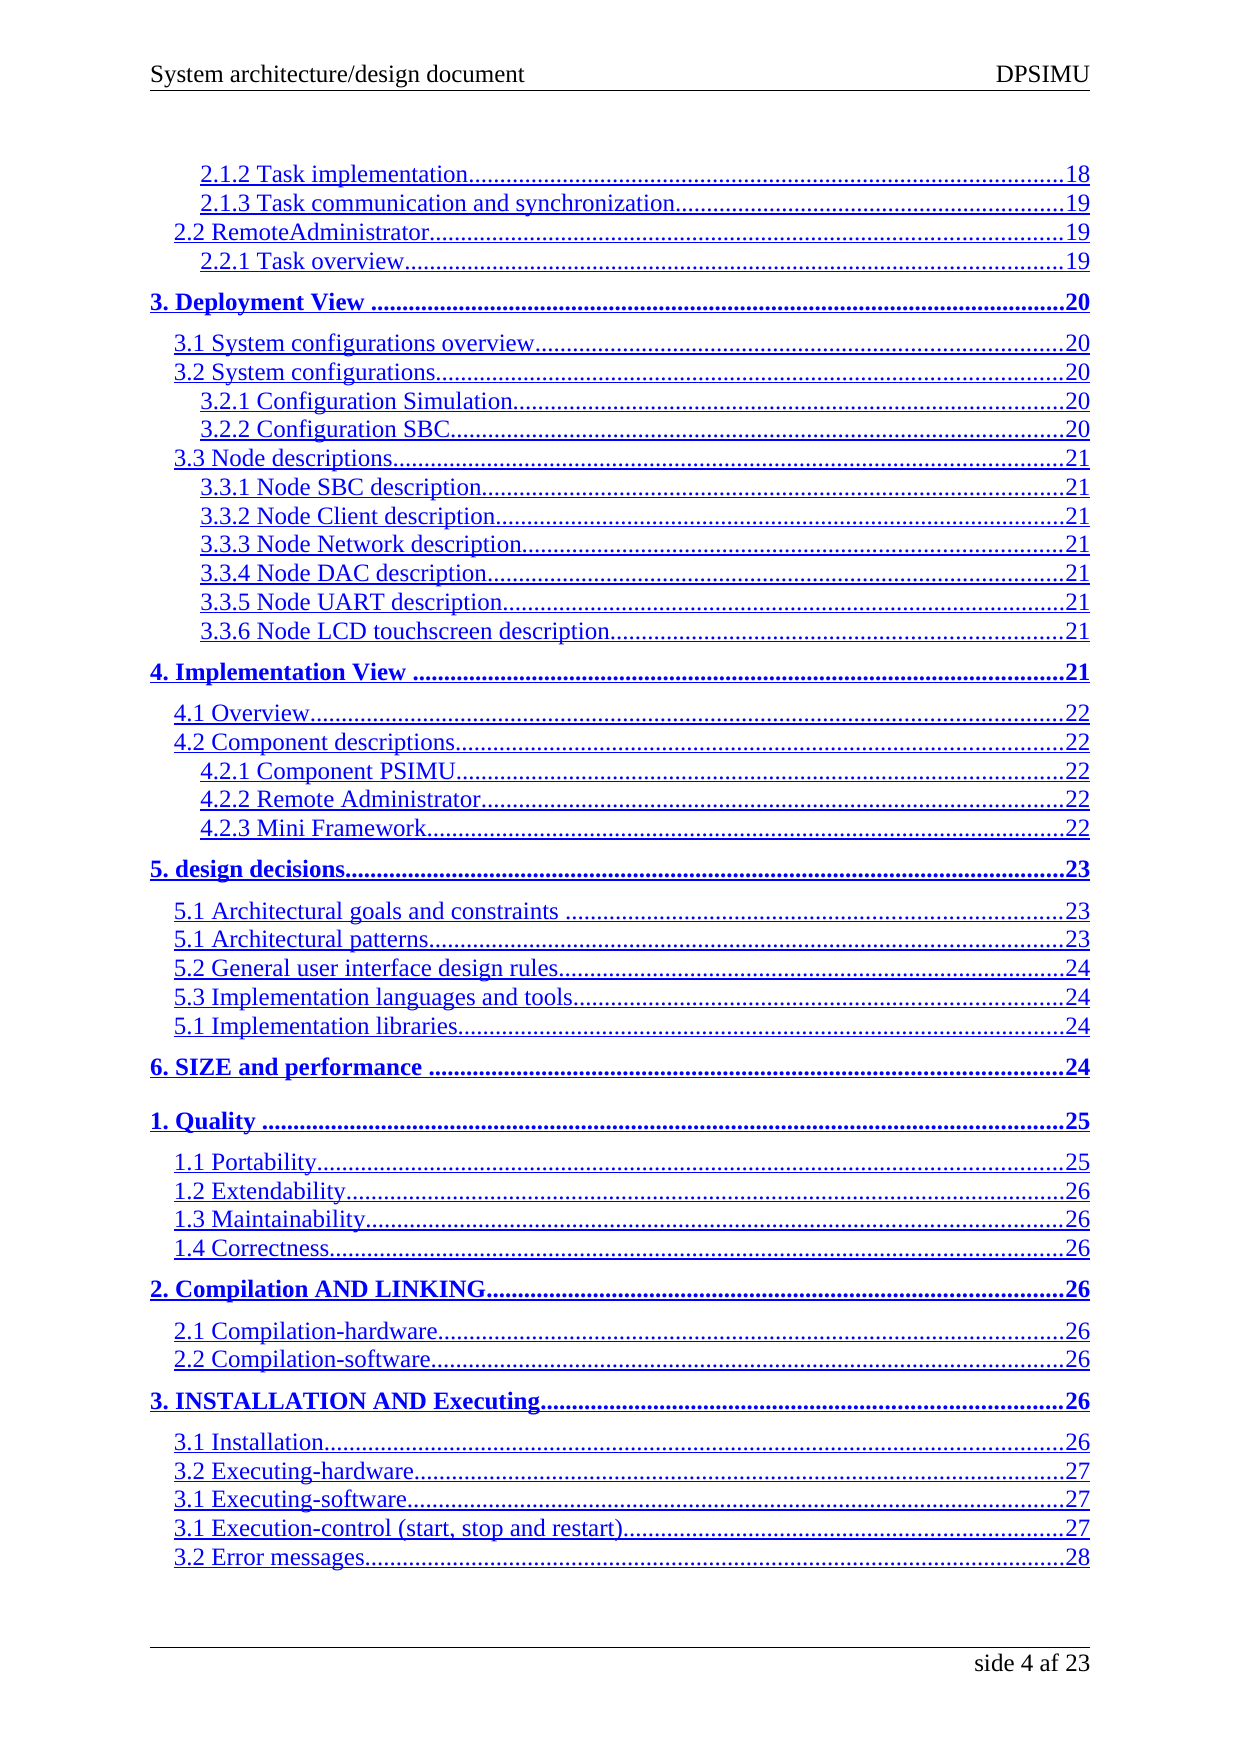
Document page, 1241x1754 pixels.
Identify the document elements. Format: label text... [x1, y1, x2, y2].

text 5.3 Implementation languages and tools 24 [174, 982, 1090, 1007]
text 2.2 Compilation-software 26 [174, 1344, 1090, 1369]
text 2.2.1 Task overview 19 [200, 246, 1090, 271]
text 3.3.1 Node SBC description 21 [200, 472, 1090, 497]
text 3.3.5 Node UART description 21 [200, 587, 1090, 612]
text 5. design decisions 23 [150, 854, 1090, 879]
text 1.1 Portability 25 [174, 1147, 1090, 1172]
text 4.1 Overview 22 [174, 698, 1090, 723]
text 3.2 Executing-hardware 27 [174, 1456, 1090, 1481]
text 3. Deployment View 20 [150, 287, 1090, 312]
text 5.1 Architectural goals and constraints 23 [174, 896, 1090, 921]
text 4.2.1 Component PSIMU 22 [200, 756, 1090, 781]
text 5.1 Implementation libraries 24 [174, 1011, 1090, 1036]
text 3. INSTALLATION AND Executing 26 [150, 1386, 1090, 1411]
text 3.3.6 Node LCD touchscreen description 21 [200, 616, 1090, 641]
text 3.1 Execution-control (start, stop and restart) 27 [174, 1513, 1090, 1538]
text 2.1.3 Task communication and synchronization 19 [200, 188, 1090, 213]
text 3.2 System configurations 20 [174, 357, 1090, 382]
text 3.2.1 Configuration Simulation 20 [200, 386, 1090, 411]
text 4.2.3 Mini Framework 22 [200, 813, 1090, 838]
text 4.2.2 Remote Administrator 22 [200, 784, 1090, 809]
text 5.1 Architectural patterns 23 [174, 924, 1090, 949]
text 4. Implementation View 21 [150, 657, 1090, 682]
text 3.2.2 Configuration SBC 20 [200, 414, 1090, 439]
text 3.3 Node descriptions 21 [174, 443, 1090, 468]
text 3.3.2 Node Client description 21 [200, 501, 1090, 526]
text 3.1 System configurations overview 20 [174, 328, 1090, 353]
text 2.1.2 Task implementation 18 [200, 159, 1090, 184]
text 3.2 Error messages 28 [174, 1542, 1090, 1567]
text 4.2 Component descriptions 22 [174, 727, 1090, 752]
text 1.2 Extendability 26 [174, 1176, 1090, 1201]
text 1. Quality 25 [150, 1106, 1090, 1131]
text 3.3.3 Node Network description 21 [200, 529, 1090, 554]
text 5.2 General user interface design rules 24 [174, 953, 1090, 978]
text 2. Compilation AND LINKING 26 [150, 1274, 1090, 1299]
text 3.1 Installation 26 [174, 1427, 1090, 1452]
text 3.3.4 Node DAC description 21 [200, 558, 1090, 583]
text 2.1 Compilation-hardware 26 [174, 1316, 1090, 1341]
text 2.2 RemoteAdministrator 19 [174, 217, 1090, 242]
text 1.3 Maintainability 26 [174, 1204, 1090, 1229]
text 1.4 Correctness 26 [174, 1233, 1090, 1258]
text 6. SIZE and performance 24 [150, 1052, 1090, 1077]
text 3.1 Executing-software 27 [174, 1484, 1090, 1509]
